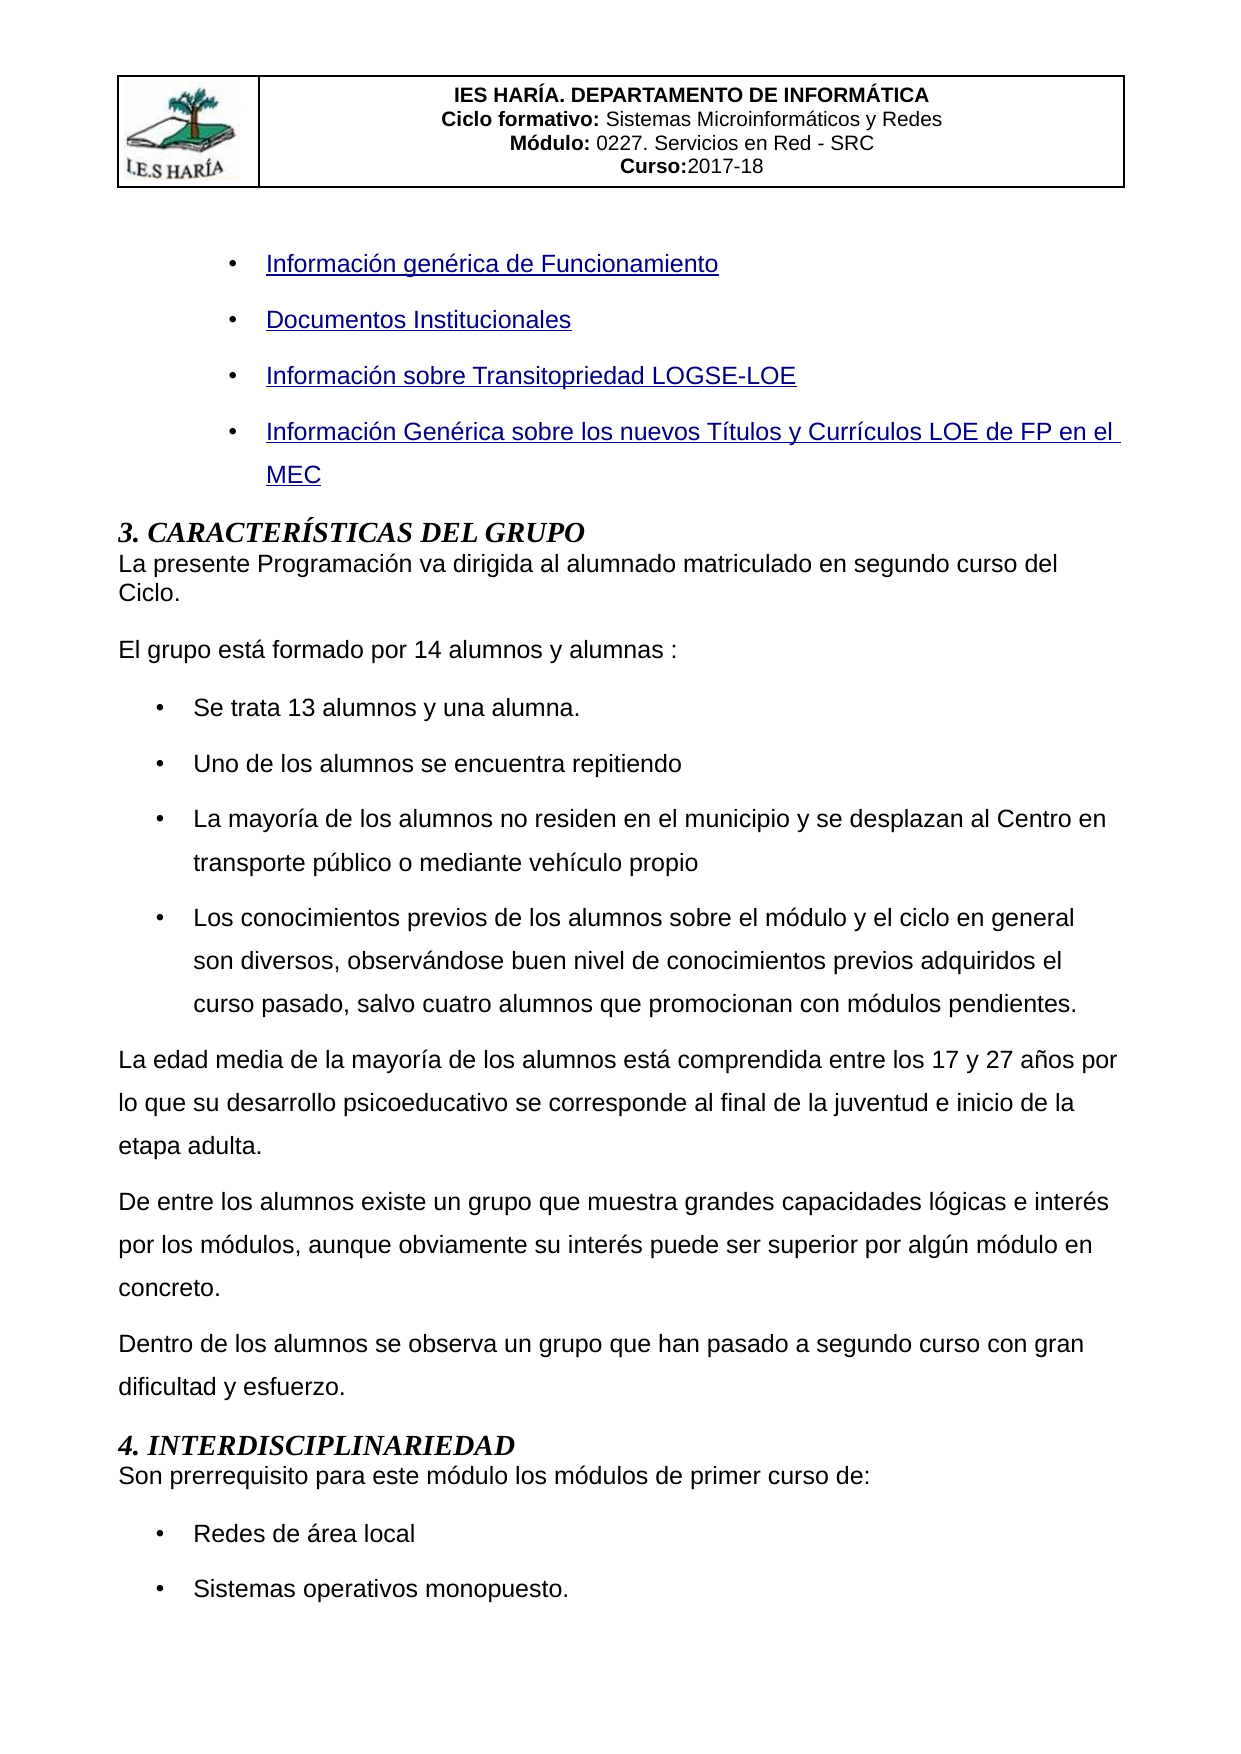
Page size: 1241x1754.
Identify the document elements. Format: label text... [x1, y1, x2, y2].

subtitle 4. INTERDISCIPLINARIEDAD [118, 1428, 1122, 1461]
list La mayoría de los alumnos no residen en el municipio y se desplazan al Centro en transporte público o mediante vehículo propio [156, 804, 1122, 876]
list Información genérica de Funcionamiento [228, 249, 1122, 278]
text El grupo está formado por 14 alumnos y alumnas : [118, 635, 1122, 664]
text De entre los alumnos existe un grupo que muestra grandes capacidades lógicas e interés por los módulos, aunque obviamente su interés puede ser superior por algún módulo en concreto. [118, 1187, 1122, 1302]
list Información Genérica sobre los nuevos Títulos y Currículos LOE de FP en el MEC [228, 417, 1122, 489]
list Se trata 13 alumnos y una alumna. [156, 693, 1122, 722]
text La edad media de la mayoría de los alumnos está comprendida entre los 17 y 27 años por lo que su desarrollo psicoeducativo se corresponde al final de la juventud e inicio de la etapa adulta. [118, 1045, 1122, 1160]
list Los conocimientos previos de los alumnos sobre el módulo y el ciclo en general son diversos, observándose buen nivel de conocimientos previos adquiridos el curso pasado, salvo cuatro alumnos que promocionan con módulos pendientes. [156, 903, 1122, 1018]
list Uno de los alumnos se encuentra repitiendo [156, 748, 1122, 777]
list Redes de área local [156, 1519, 1122, 1547]
text Dentro de los alumnos se observa un grupo que han pasado a segundo curso con gran dificultad y esfuerzo. [118, 1329, 1122, 1401]
list Información sobre Transitopriedad LOGSE-LOE [228, 361, 1122, 390]
text Son prerrequisito para este módulo los módulos de primer curso de: [118, 1461, 1122, 1490]
text La presente Programación va dirigida al alumnado matriculado en segundo curso del Ciclo. [118, 549, 1122, 607]
list Sistemas operativos monopuesto. [156, 1574, 1122, 1603]
list Documentos Institucionales [228, 305, 1122, 334]
picture [123, 82, 241, 180]
subtitle 3. CARACTERÍSTICAS DEL GRUPO [118, 516, 1122, 549]
